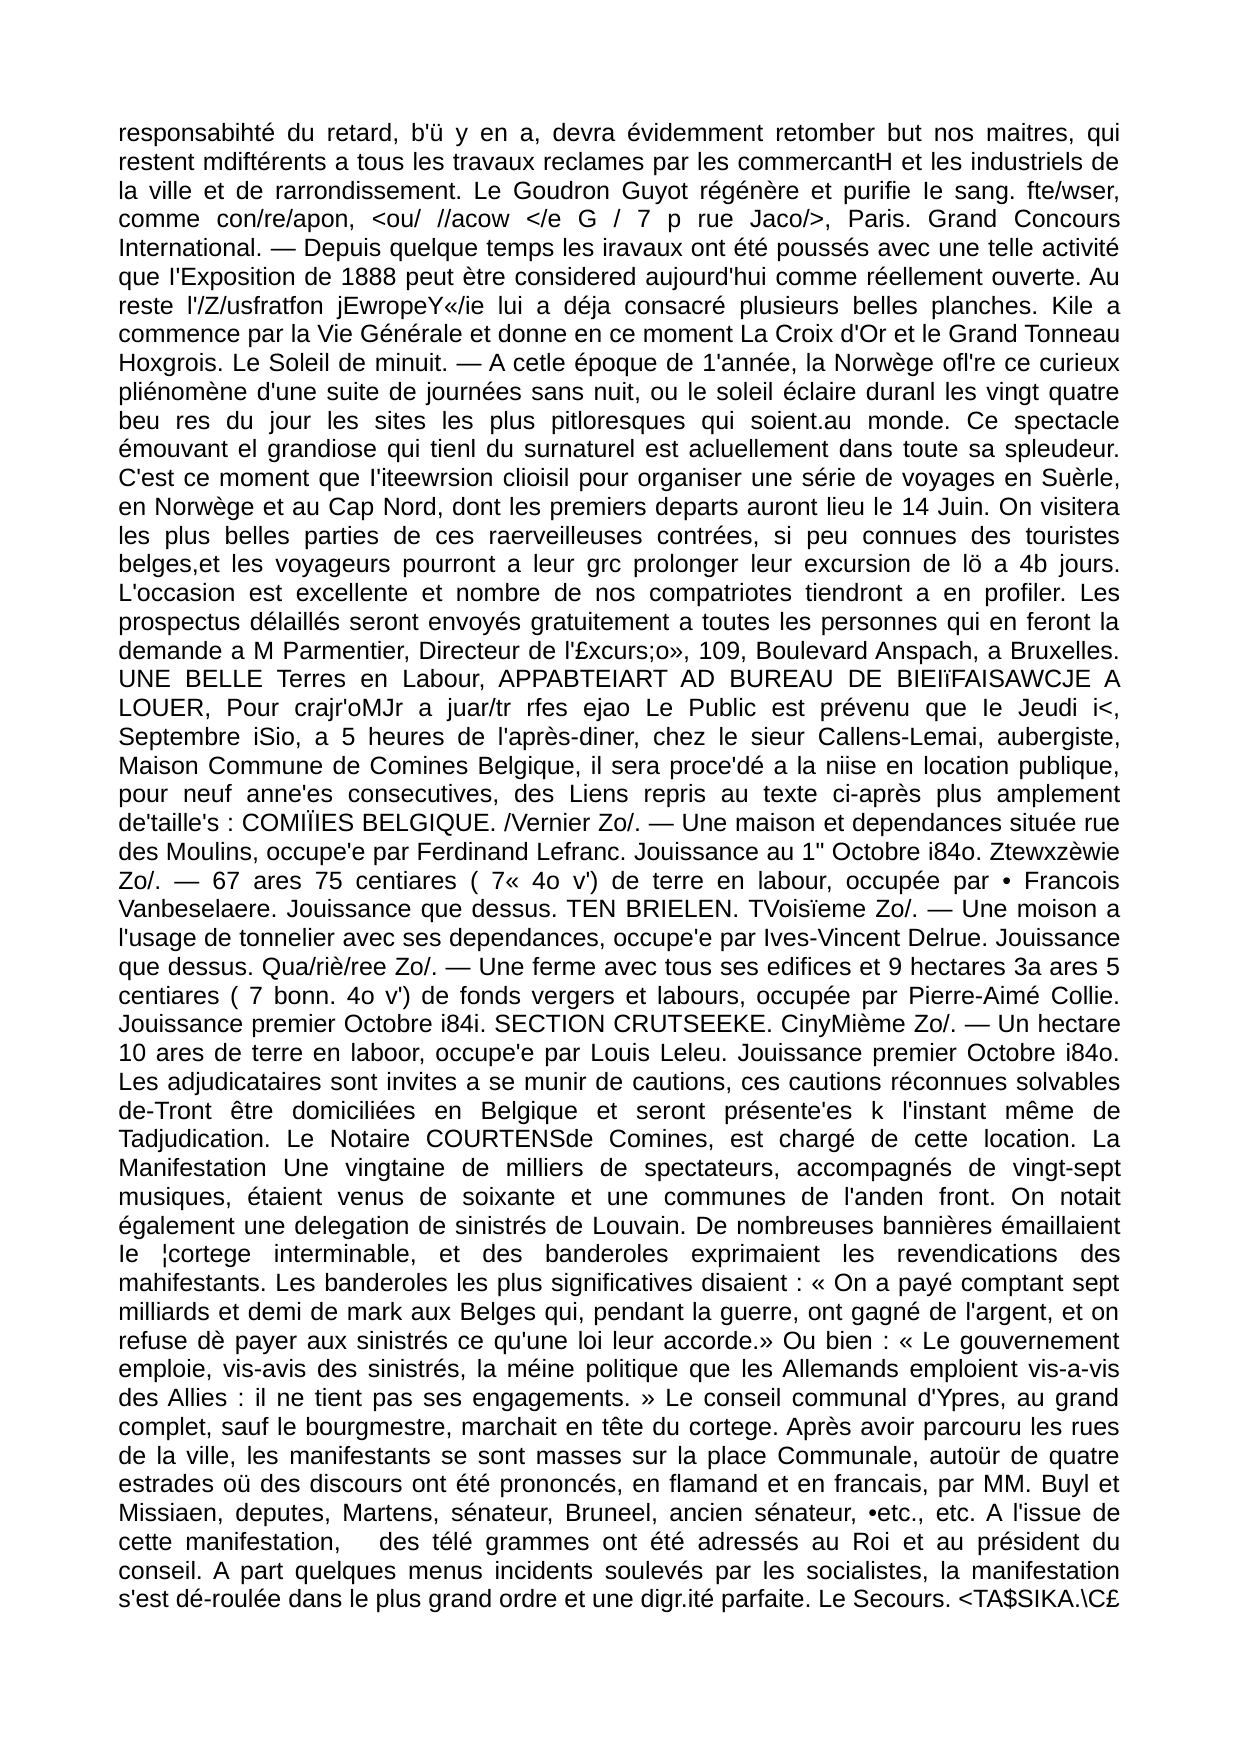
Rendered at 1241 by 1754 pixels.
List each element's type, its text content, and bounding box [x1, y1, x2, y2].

text responsabihté du retard, b'ü y en a, devra évidemment retomber but nos maitres, qui restent mdiftérents a tous les travaux reclames par les commercantH et les industriels de la ville et de rarrondissement. Le Goudron Guyot régénère et purifie Ie sang. fte/wser, comme con/re/apon, <ou/ //acow </e G / 7 p rue Jaco/>, Paris. Grand Concours International. — Depuis quelque temps les iravaux ont été poussés avec une telle activité que I'Exposition de 1888 peut ètre considered aujourd'hui comme réellement ouverte. Au reste l'/Z/usfratfon jEwropeY«/ie lui a déja consacré plusieurs belles planches. Kile a commence par la Vie Générale et donne en ce moment La Croix d'Or et le Grand Tonneau Hoxgrois. Le Soleil de minuit. — A cetle époque de 1'année, la Norwège ofl're ce curieux pliénomène d'une suite de journées sans nuit, ou le soleil éclaire duranl les vingt quatre beu res du jour les sites les plus pitloresques qui soient.au monde. Ce spectacle émouvant el grandiose qui tienl du surnaturel est acluellement dans toute sa spleudeur. C'est ce moment que I'iteewrsion clioisil pour organiser une série de voyages en Suèrle, en Norwège et au Cap Nord, dont les premiers departs auront lieu le 14 Juin. On visitera les plus belles parties de ces raerveilleuses contrées, si peu connues des touristes belges,et les voyageurs pourront a leur grc prolonger leur excursion de lö a 4b jours. L'occasion est excellente et nombre de nos compatriotes tiendront a en profiler. Les prospectus délaillés seront envoyés gratuitement a toutes les personnes qui en feront la demande a M Parmentier, Directeur de l'£xcurs;o», 109, Boulevard Anspach, a Bruxelles. UNE BELLE Terres en Labour, APPABTEIART AD BUREAU DE BIEIïFAISAWCJE A LOUER, Pour crajr'oMJr a juar/tr rfes ejao Le Public est prévenu que Ie Jeudi i<, Septembre iSio, a 5 heures de l'après-diner, chez le sieur Callens-Lemai, aubergiste, Maison Commune de Comines Belgique, il sera proce'dé a la niise en location publique, pour neuf anne'es consecutives, des Liens repris au texte ci-après plus amplement de'taille's : COMIÏIES BELGIQUE. /Vernier Zo/. — Une maison et dependances située rue des Moulins, occupe'e par Ferdinand Lefranc. Jouissance au 1" Octobre i84o. Ztewxzèwie Zo/. — 67 ares 75 centiares ( 7« 4o v') de terre en labour, occupée par • Francois Vanbeselaere. Jouissance que dessus. TEN BRIELEN. TVoisïeme Zo/. — Une moison a l'usage de tonnelier avec ses dependances, occupe'e par Ives-Vincent Delrue. Jouissance que dessus. Qua/riè/ree Zo/. — Une ferme avec tous ses edifices et 9 hectares 3a ares 5 centiares ( 7 bonn. 4o v') de fonds vergers et labours, occupée par Pierre-Aimé Collie. Jouissance premier Octobre i84i. SECTION CRUTSEEKE. CinyMième Zo/. — Un hectare 10 ares de terre en laboor, occupe'e par Louis Leleu. Jouissance premier Octobre i84o. Les adjudicataires sont invites a se munir de cautions, ces cautions réconnues solvables de-Tront être domiciliées en Belgique et seront présente'es k l'instant même de Tadjudication. Le Notaire COURTENSde Comines, est chargé de cette location. La Manifestation Une vingtaine de milliers de spectateurs, accompagnés de vingt-sept musiques, étaient venus de soixante et une communes de l'anden front. On notait également une delegation de sinistrés de Louvain. De nombreuses bannières émaillaient Ie ¦cortege interminable, et des banderoles exprimaient les revendications des mahifestants. Les banderoles les plus significatives disaient : « On a payé comptant sept milliards et demi de mark aux Belges qui, pendant la guerre, ont gagné de l'argent, et on refuse dè payer aux sinistrés ce qu'une loi leur accorde.» Ou bien : « Le gouvernement emploie, vis-avis des sinistrés, la méine politique que les Allemands emploient vis-a-vis des Allies : il ne tient pas ses engagements. » Le conseil communal d'Ypres, au grand complet, sauf le bourgmestre, marchait en tête du cortege. Après avoir parcouru les rues de la ville, les manifestants se sont masses sur la place Communale, autoür de quatre estrades oü des discours ont été prononcés, en flamand et en francais, par MM. Buyl et Missiaen, deputes, Martens, sénateur, Bruneel, ancien sénateur, •etc., etc. A l'issue de cette manifestation, des télé grammes ont été adressés au Roi et au président du conseil. A part quelques menus incidents soulevés par les socialistes, la manifestation s'est dé-roulée dans le plus grand ordre et une digr.ité parfaite. Le Secours. <TA$SIKA.\C£ [118, 118, 1122, 1613]
